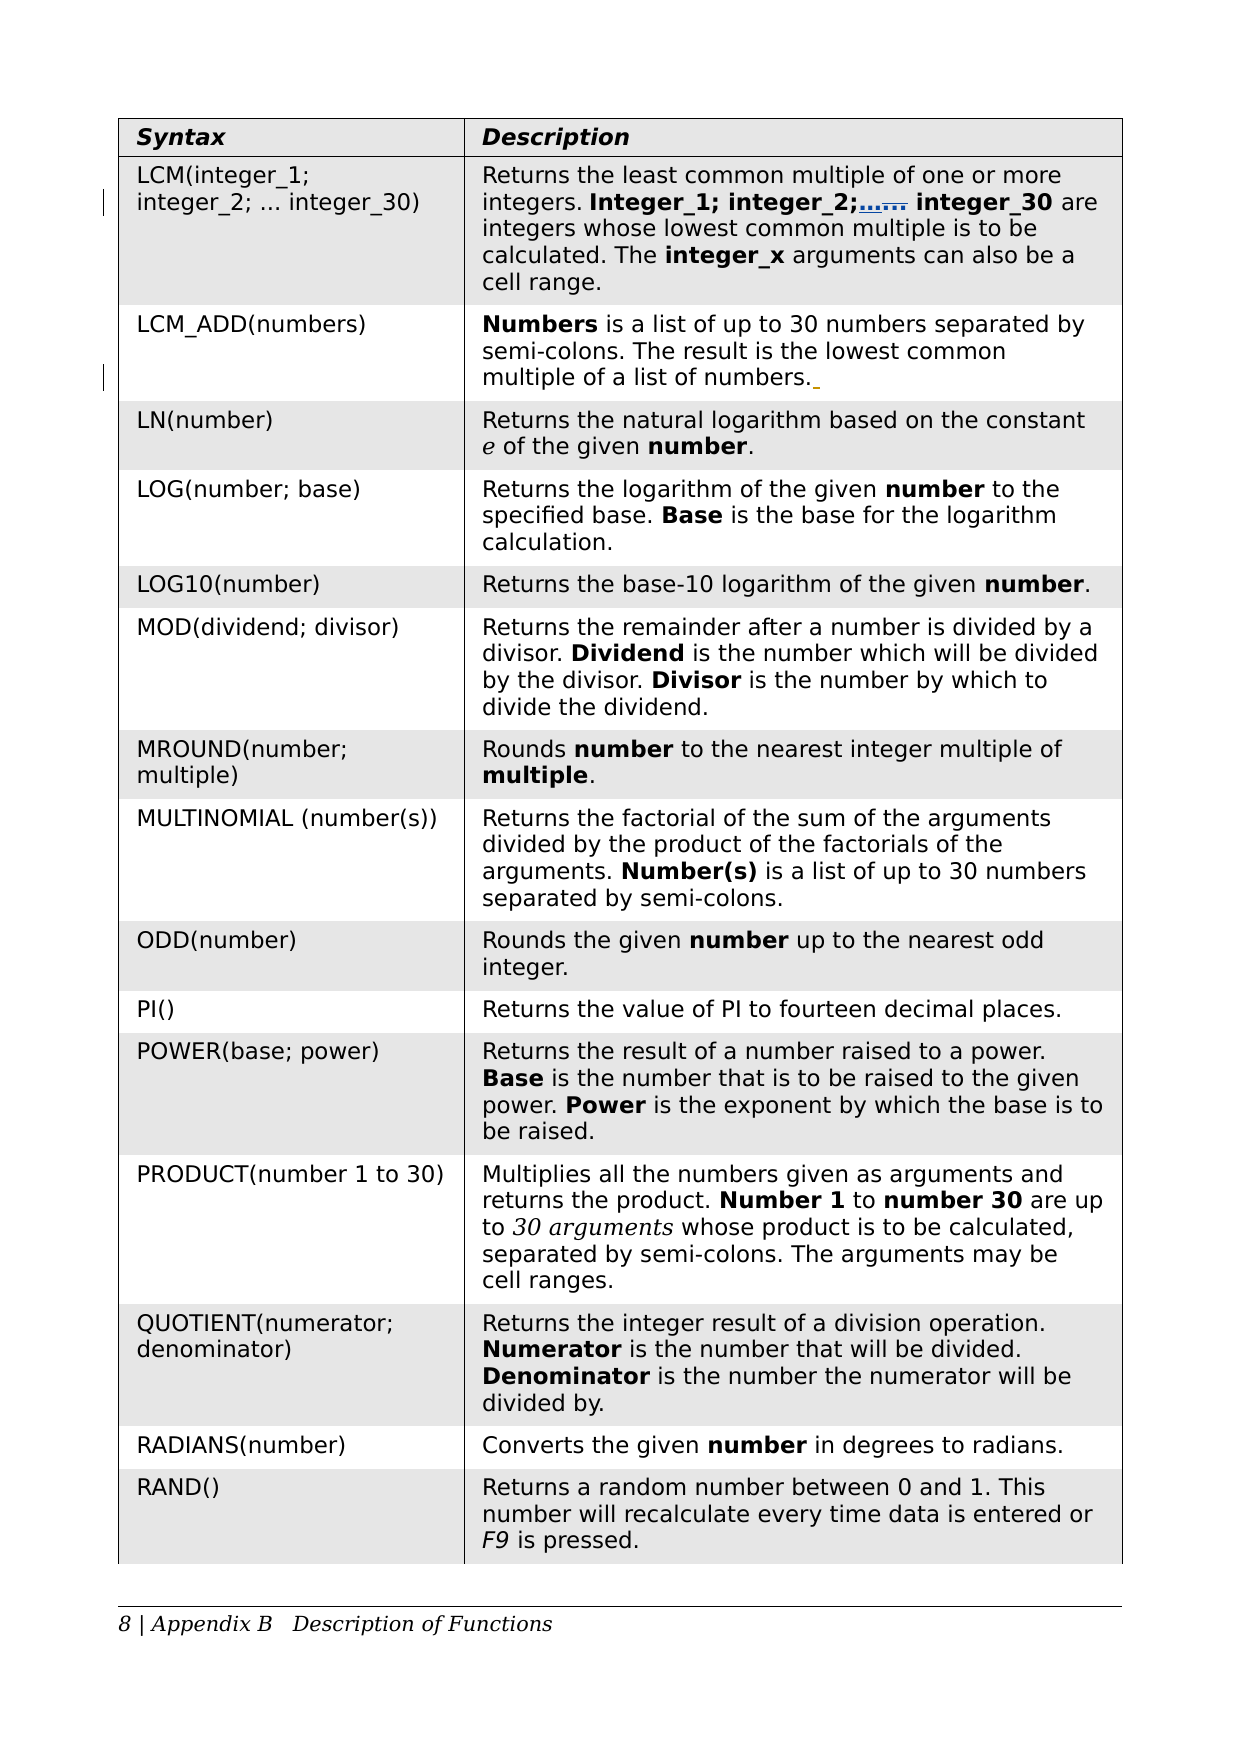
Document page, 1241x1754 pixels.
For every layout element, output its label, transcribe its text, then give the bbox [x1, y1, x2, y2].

table_cell Returns the integer result of a division operation. Numerator is the number that will be divided. Denominator is the number the numerator will be divided by. [465, 1304, 1122, 1426]
table_cell LCM_ADD(numbers) [119, 305, 464, 401]
table_cell LOG10(number) [119, 566, 464, 608]
table_cell Numbers is a list of up to 30 numbers separated by semi-colons. The result is the lowest common multiple of a list of numbers. [465, 305, 1122, 401]
table_cell LN(number) [119, 401, 464, 470]
table_cell Returns the remainder after a number is divided by a divisor. Dividend is the number which will be divided by the divisor. Divisor is the number by which to divide the dividend. [465, 608, 1122, 730]
table_cell MOD(dividend; divisor) [119, 608, 464, 730]
table_cell Multiplies all the numbers given as arguments and returns the product. Number 1 to number 30 are up to 30 arguments whose product is to be calculated, separated by semi-colons. The arguments may be cell ranges. [465, 1155, 1122, 1304]
table_cell Returns the value of PI to fourteen decimal places. [465, 991, 1122, 1033]
table_header Syntax [119, 119, 464, 156]
table_cell QUOTIENT(numerator; denominator) [119, 1304, 464, 1426]
table_cell Returns the natural logarithm based on the constant e of the given number. [465, 401, 1122, 470]
table_cell Returns the factorial of the sum of the arguments divided by the product of the factorials of the arguments. Number(s) is a list of up to 30 numbers separated by semi-colons. [465, 799, 1122, 921]
table_cell MULTINOMIAL (number(s)) [119, 799, 464, 921]
table_cell Returns the base-10 logarithm of the given number. [465, 566, 1122, 608]
table_cell Returns the logarithm of the given number to the specified base. Base is the base for the logarithm calculation. [465, 470, 1122, 566]
table_cell MROUND(number; multiple) [119, 730, 464, 799]
table_cell PRODUCT(number 1 to 30) [119, 1155, 464, 1304]
table_cell Rounds the given number up to the nearest odd integer. [465, 921, 1122, 991]
table_cell LOG(number; base) [119, 470, 464, 566]
table_cell RAND() [119, 1469, 464, 1564]
table_cell ODD(number) [119, 921, 464, 991]
table_cell PI() [119, 991, 464, 1033]
table_header Description [465, 119, 1122, 156]
table_cell Returns the result of a number raised to a power. Base is the number that is to be raised to the given power. Power is the exponent by which the base is to be raised. [465, 1033, 1122, 1155]
table_cell LCM(integer_1; integer_2; ... integer_30) [119, 157, 464, 305]
table_cell Returns a random number between 0 and 1. This number will recalculate every time data is entered or F9 is pressed. [465, 1469, 1122, 1564]
table_cell Converts the given number in degrees to radians. [465, 1426, 1122, 1469]
table_cell POWER(base; power) [119, 1033, 464, 1155]
table_cell Returns the least common multiple of one or more integers. Integer_1; integer_2;… integer_30 are integers whose lowest common multiple is to be calculated. The integer_x arguments can also be a cell range. [465, 157, 1122, 305]
table_cell Rounds number to the nearest integer multiple of multiple. [465, 730, 1122, 799]
table_cell RADIANS(number) [119, 1426, 464, 1469]
